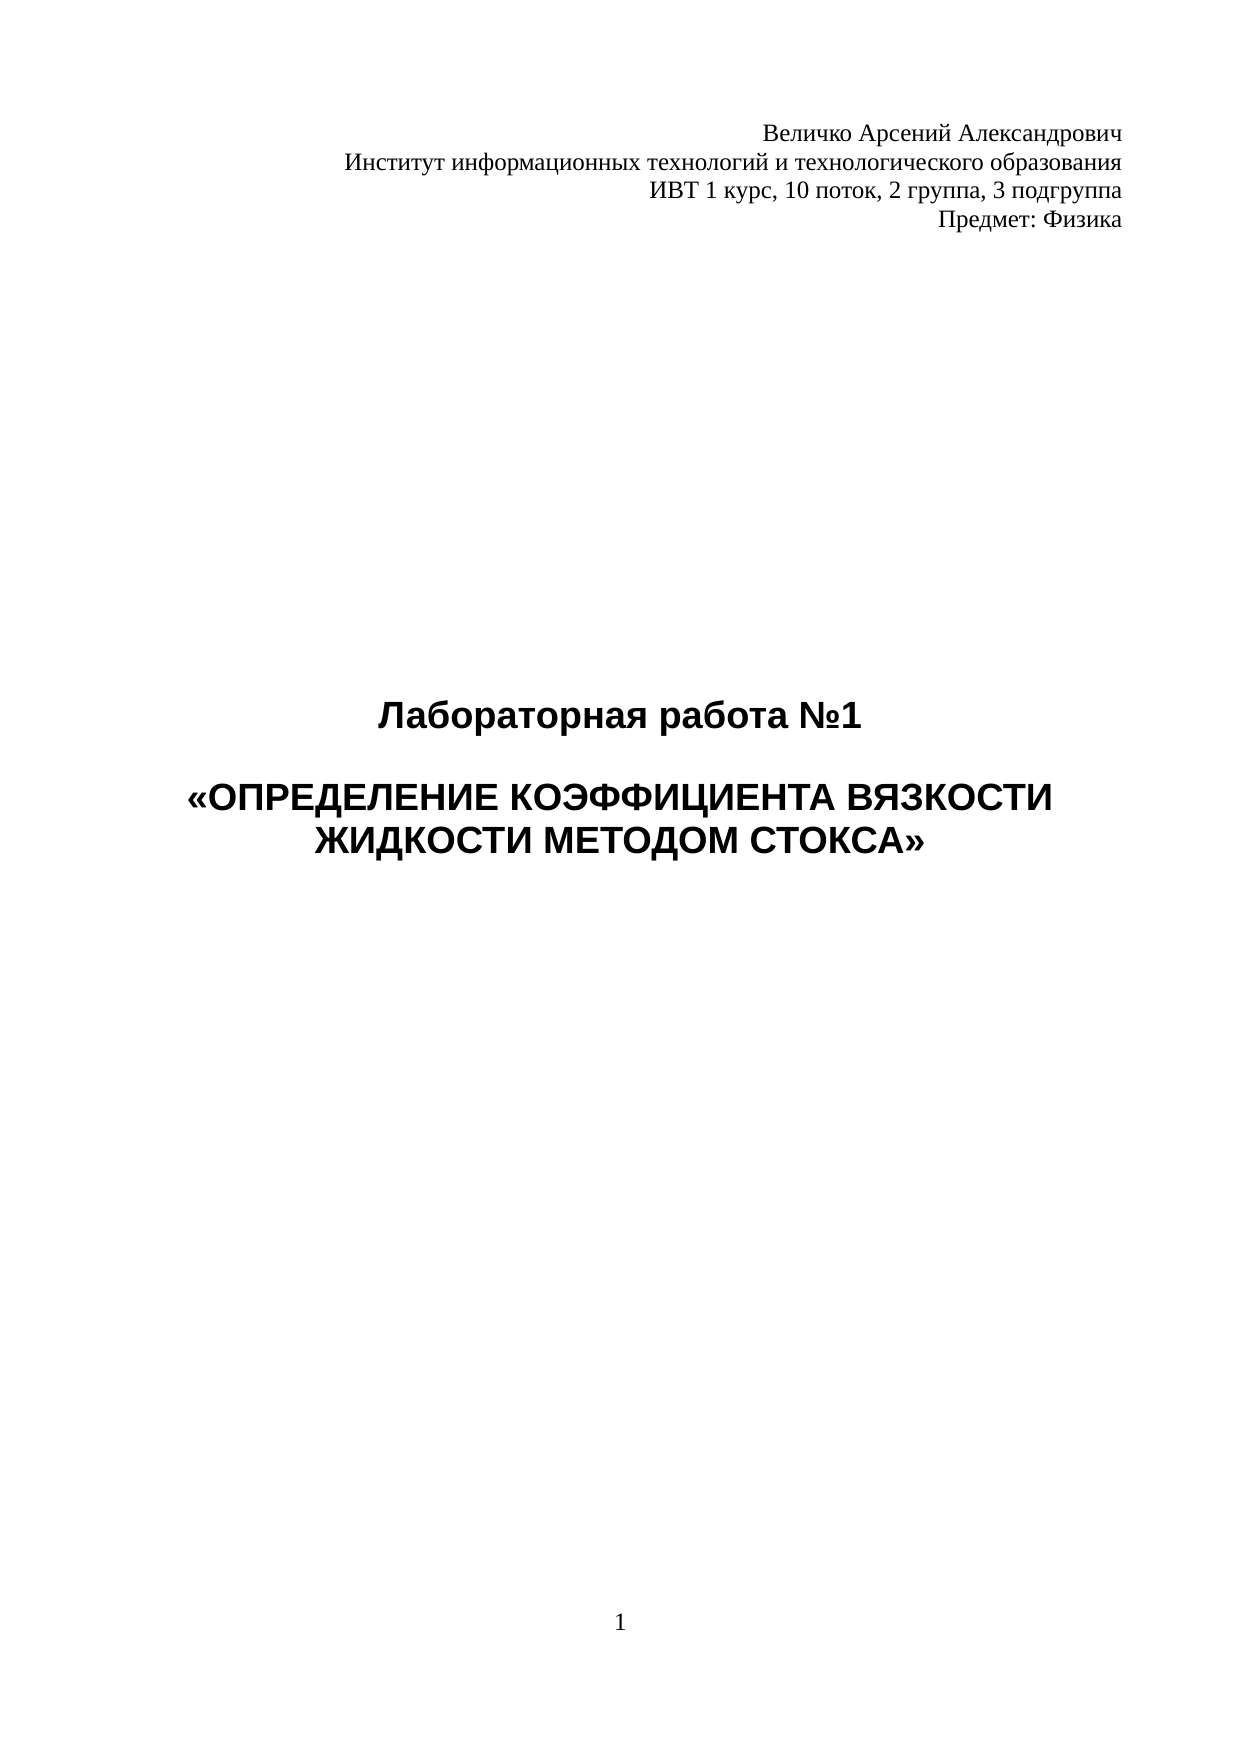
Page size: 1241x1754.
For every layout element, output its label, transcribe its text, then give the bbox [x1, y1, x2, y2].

subtitle Лабораторная работа №1 [118, 693, 1122, 737]
subtitle «ОПРЕДЕЛЕНИЕ КОЭФФИЦИЕНТА ВЯЗКОСТИ ЖИДКОСТИ МЕТОДОМ СТОКСА» [118, 774, 1122, 862]
